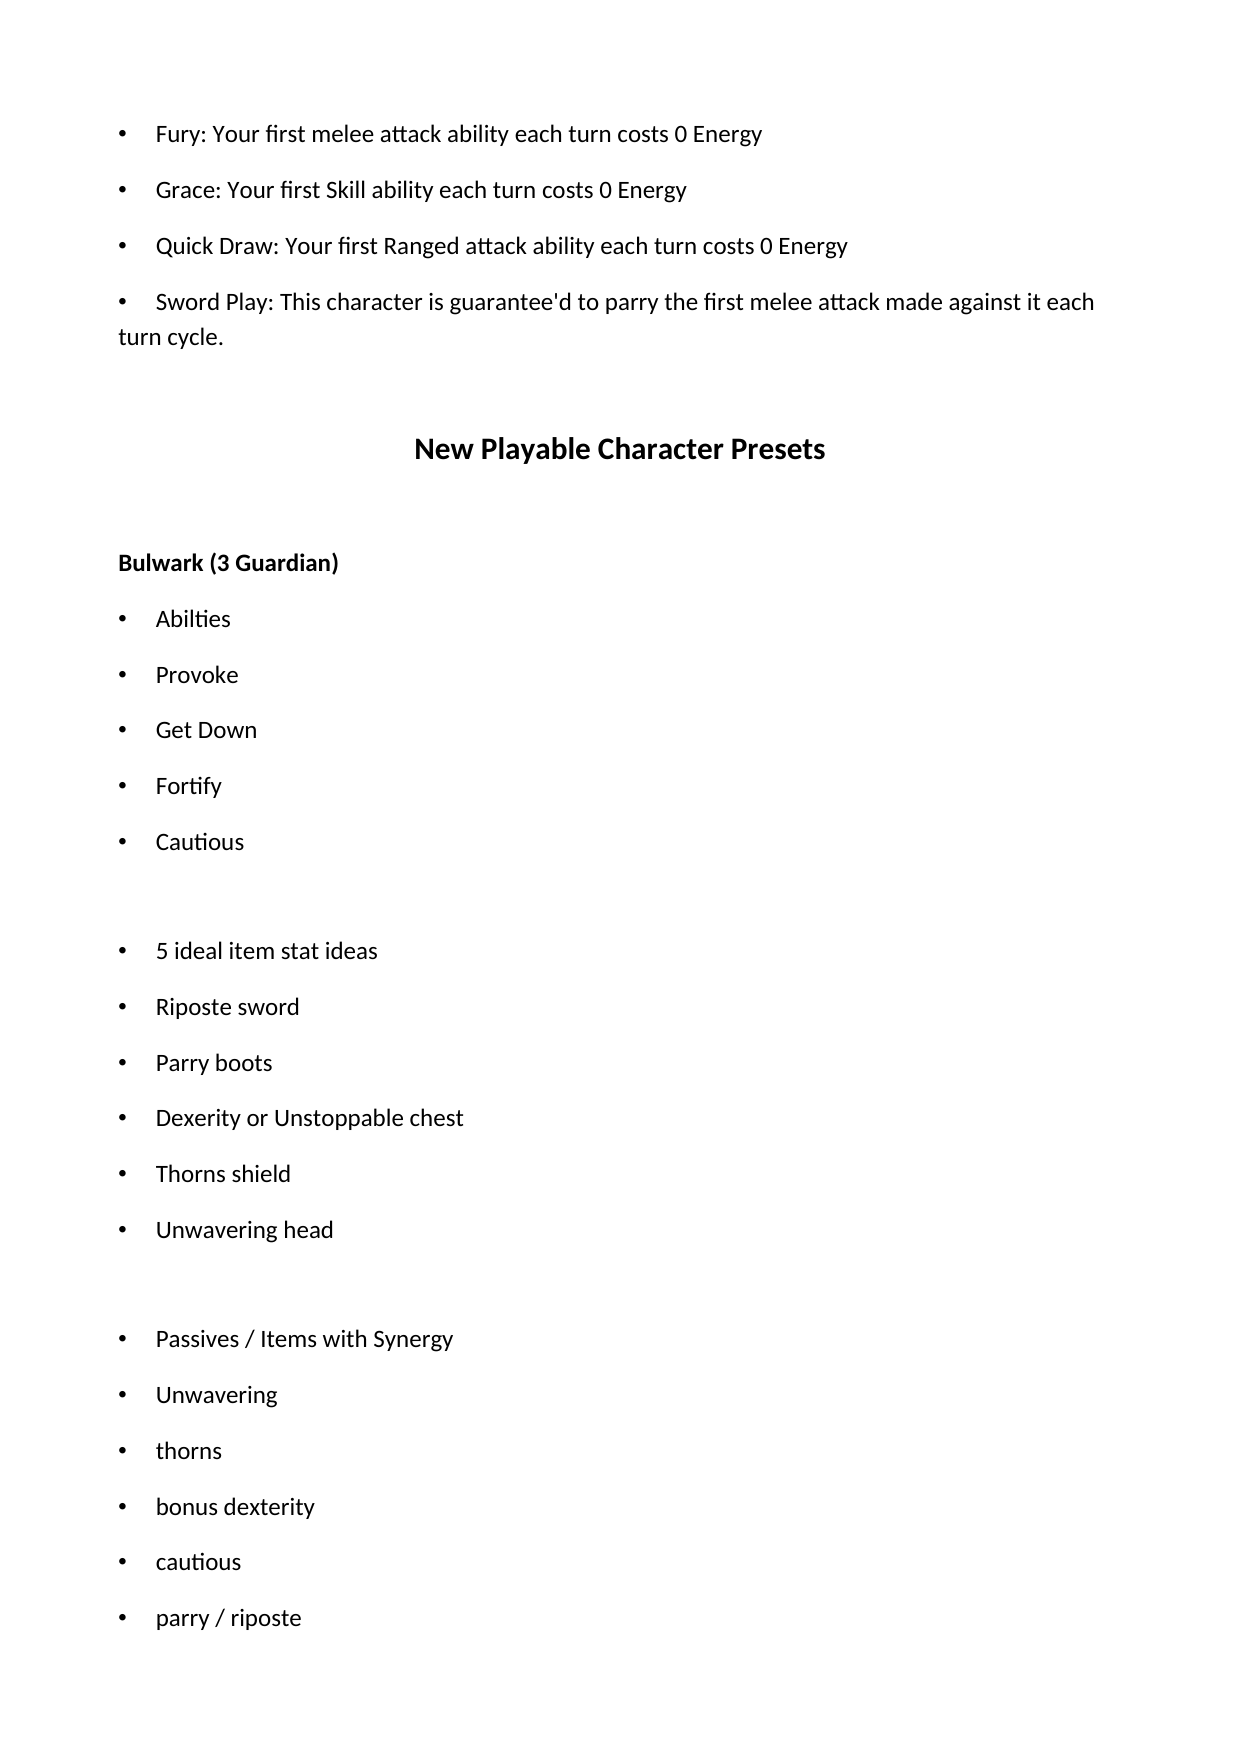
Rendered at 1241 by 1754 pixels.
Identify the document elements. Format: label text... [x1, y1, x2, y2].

list Grace: Your first Skill ability each turn costs 0 Energy [81, 174, 1122, 204]
list Fury: Your first melee attack ability each turn costs 0 Energy [81, 118, 1122, 149]
list thorns [81, 1435, 1122, 1465]
list Abilties [81, 603, 1122, 633]
text Bulwark (3 Guardian) [118, 547, 1122, 578]
list cautious [81, 1546, 1122, 1577]
list Passives / Items with Synergy [81, 1323, 1122, 1354]
list 5 ideal item stat ideas [81, 935, 1122, 966]
list bonus dexterity [81, 1491, 1122, 1521]
list Unwavering [81, 1379, 1122, 1409]
text New Playable Character Presets [118, 429, 1122, 468]
list Parry boots [81, 1047, 1122, 1077]
list Riposte sword [81, 991, 1122, 1021]
list Thorns shield [81, 1158, 1122, 1189]
list Sword Play: This character is guarantee'd to parry the first melee attack made against it each turn cycle. [81, 286, 1122, 351]
list Dexerity or Unstoppable chest [81, 1103, 1122, 1133]
list Get Down [81, 714, 1122, 745]
list Cautious [81, 826, 1122, 857]
list Quick Draw: Your first Ranged attack ability each turn costs 0 Energy [81, 230, 1122, 260]
list Fortify [81, 770, 1122, 801]
list parry / riposte [81, 1602, 1122, 1633]
list Unwavering head [81, 1214, 1122, 1245]
list Provoke [81, 659, 1122, 689]
